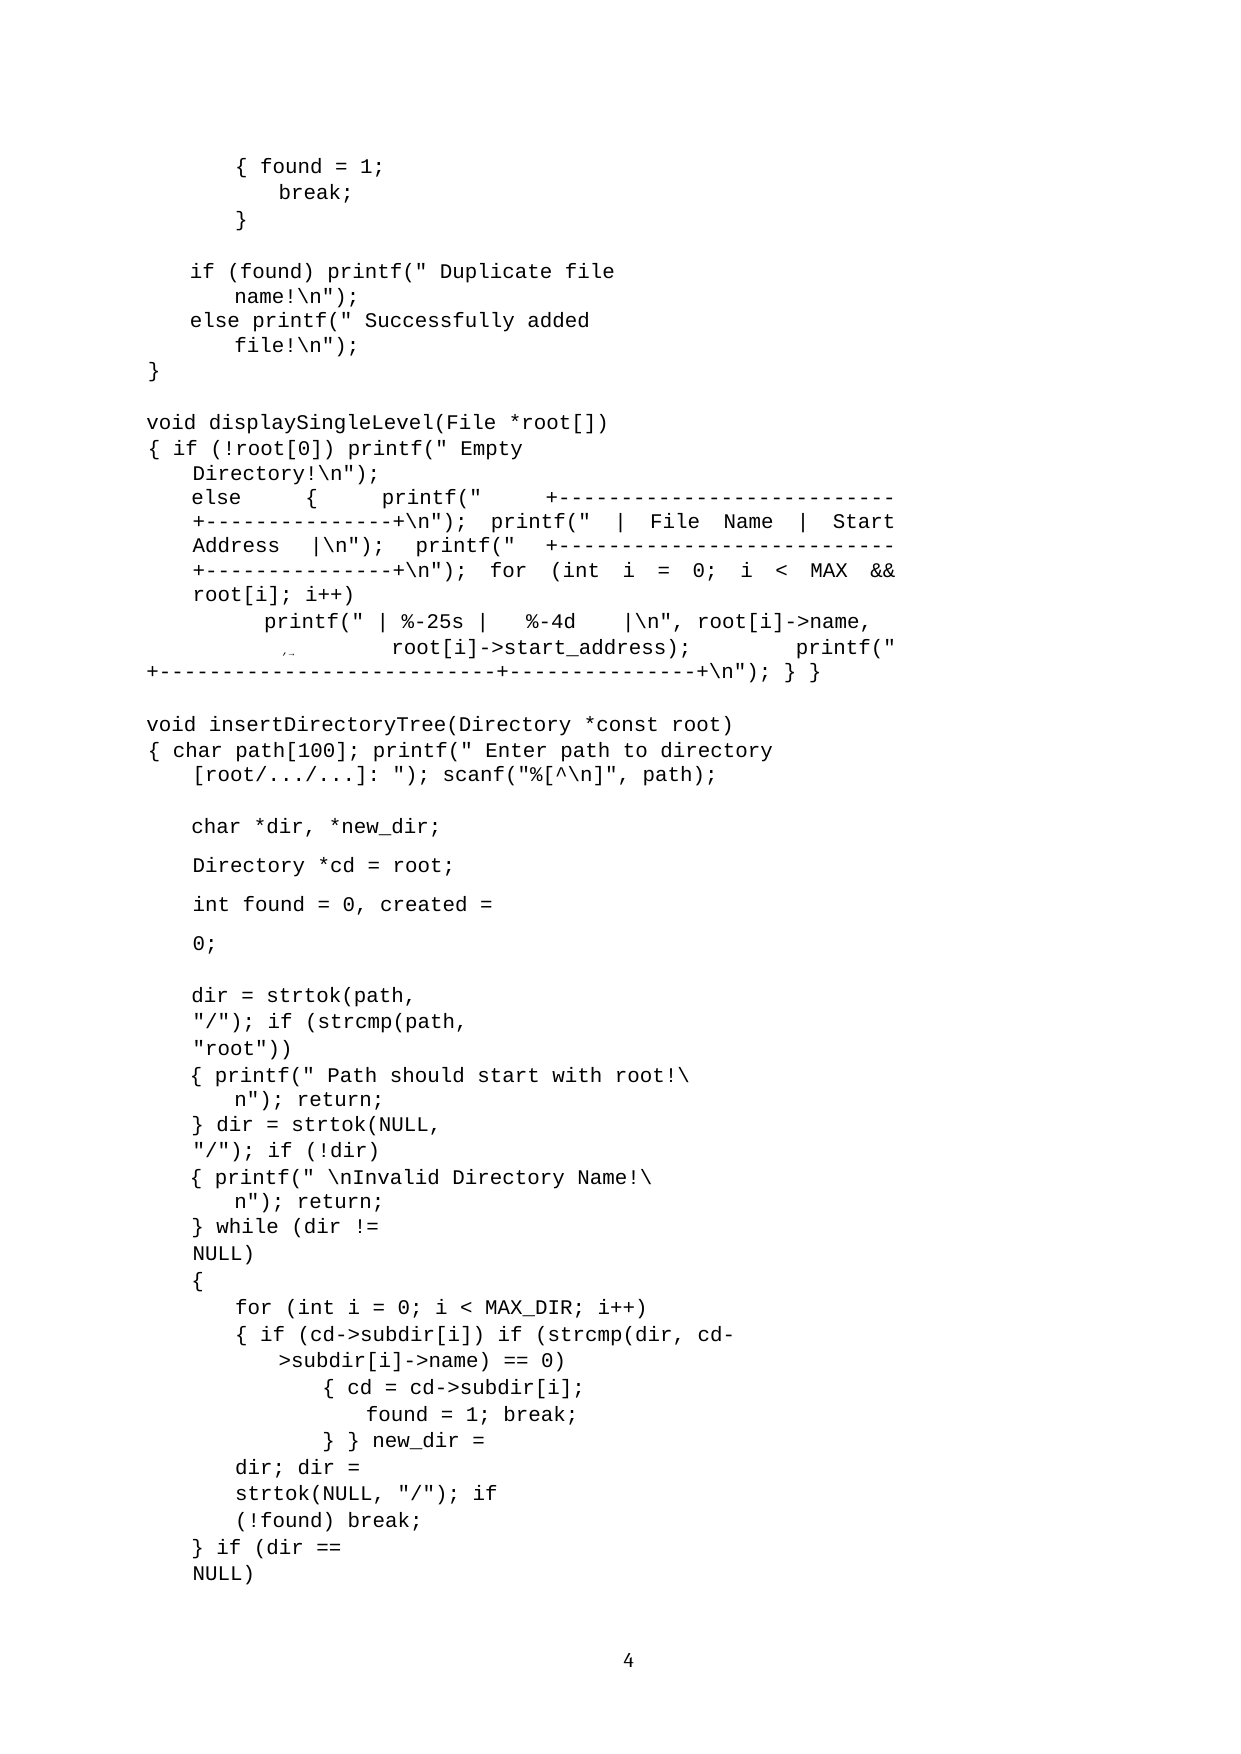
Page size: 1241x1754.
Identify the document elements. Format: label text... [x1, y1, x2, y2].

text void displaySingleLevel(File *root[]) [146, 412, 1210, 436]
text } if (dir == NULL) [191, 1537, 382, 1587]
text ,→ root[i]->start_address); printf(" +---------------------------+---------------+\n"); } } [146, 637, 896, 685]
text { [191, 1270, 939, 1293]
text { char path[100]; printf(" Enter path to directory [root/.../...]: "); scanf("%[^\n]", path); [148, 740, 774, 788]
text printf(" | %-25s | %-4d |\n", root[i]->name, [148, 611, 1210, 635]
text dir = strtok(path, "/"); if (strcmp(path, "root")) [191, 985, 491, 1061]
text char *dir, *new_dir; Directory *cd = root; int found = 0, created = 0; [191, 816, 502, 957]
text { cd = cd->subdir[i]; found = 1; break; [322, 1377, 589, 1427]
text { printf(" Path should start with root!\n"); return; [189, 1065, 709, 1113]
text else printf(" Successfully added file!\n"); [189, 311, 665, 358]
text { if (cd->subdir[i]) if (strcmp(dir, cd->subdir[i]->name) == 0) [235, 1324, 796, 1374]
text } while (dir != NULL) [191, 1216, 415, 1266]
text { found = 1; break; [235, 156, 404, 206]
text } dir = strtok(NULL, "/"); if (!dir) [191, 1114, 469, 1164]
text void insertDirectoryTree(Directory *const root) [146, 713, 1210, 737]
text { if (!root[0]) printf(" Empty Directory!\n"); [148, 438, 578, 486]
text for (int i = 0; i < MAX_DIR; i++) [235, 1297, 939, 1320]
text } [148, 359, 939, 383]
text { printf(" \nInvalid Directory Name!\n"); return; [189, 1167, 676, 1215]
text } [235, 209, 939, 233]
text else { printf(" +---------------------------+---------------+\n"); printf(" | File Name | Start Address |\n"); printf(" +---------------------------+---------------+\n"); for (int i = 0; i < MAX && root[i]; i++) [191, 487, 896, 607]
text } } new_dir = dir; dir = strtok(NULL, "/"); if (!found) break; [235, 1431, 513, 1533]
text if (found) printf(" Duplicate file name!\n"); [189, 261, 622, 309]
